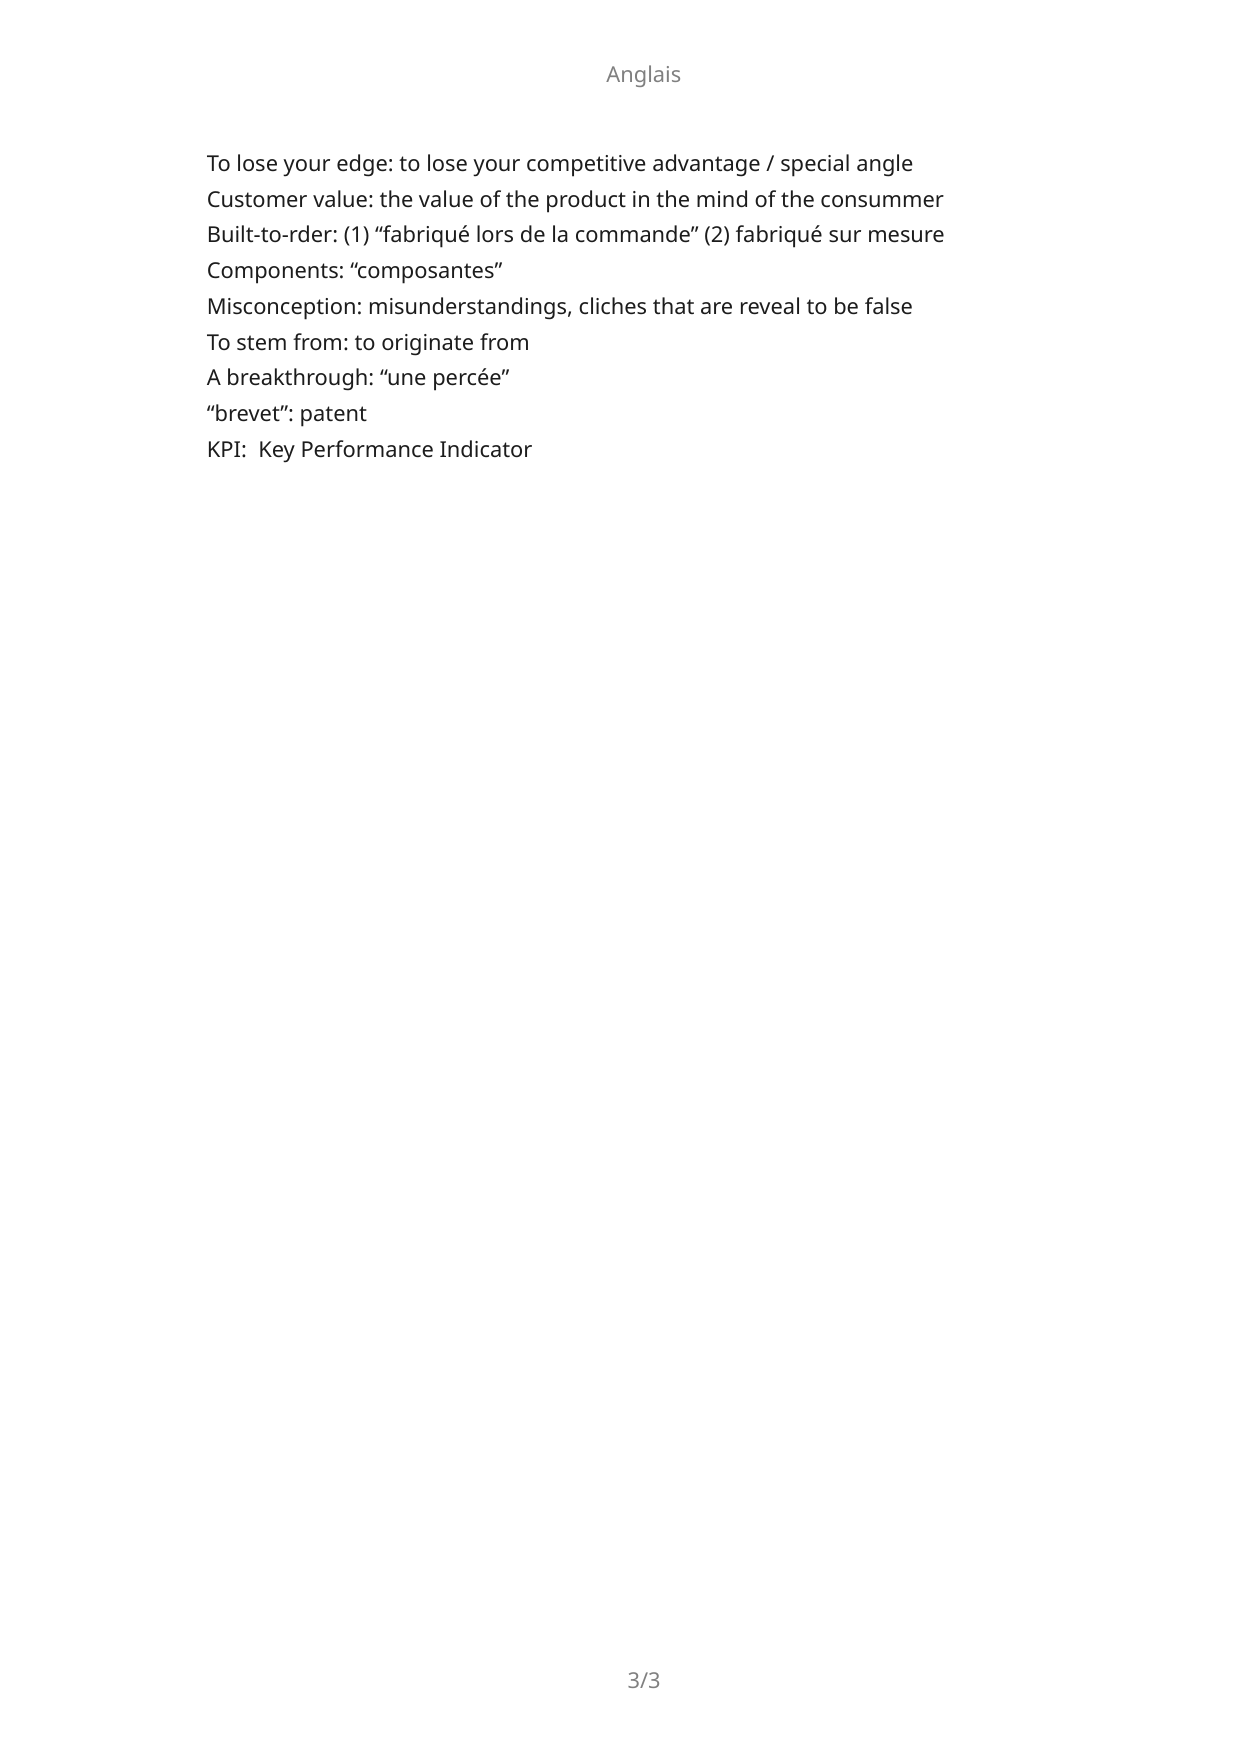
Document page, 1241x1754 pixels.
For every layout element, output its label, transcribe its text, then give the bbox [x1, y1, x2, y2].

text Components: “composantes” [207, 255, 1081, 285]
text A breakthrough: “une percée” [207, 362, 1081, 392]
text Misconception: misunderstandings, cliches that are reveal to be false [207, 291, 1081, 321]
text To stem from: to originate from [207, 327, 1081, 356]
text Built-to-rder: (1) “fabriqué lors de la commande” (2) fabriqué sur mesure [207, 219, 1081, 249]
text Customer value: the value of the product in the mind of the consummer [207, 184, 1081, 213]
text KPI: Key Performance Indicator [207, 434, 1081, 463]
text “brevet”: patent [207, 398, 1081, 428]
text To lose your edge: to lose your competitive advantage / special angle [207, 148, 1081, 178]
